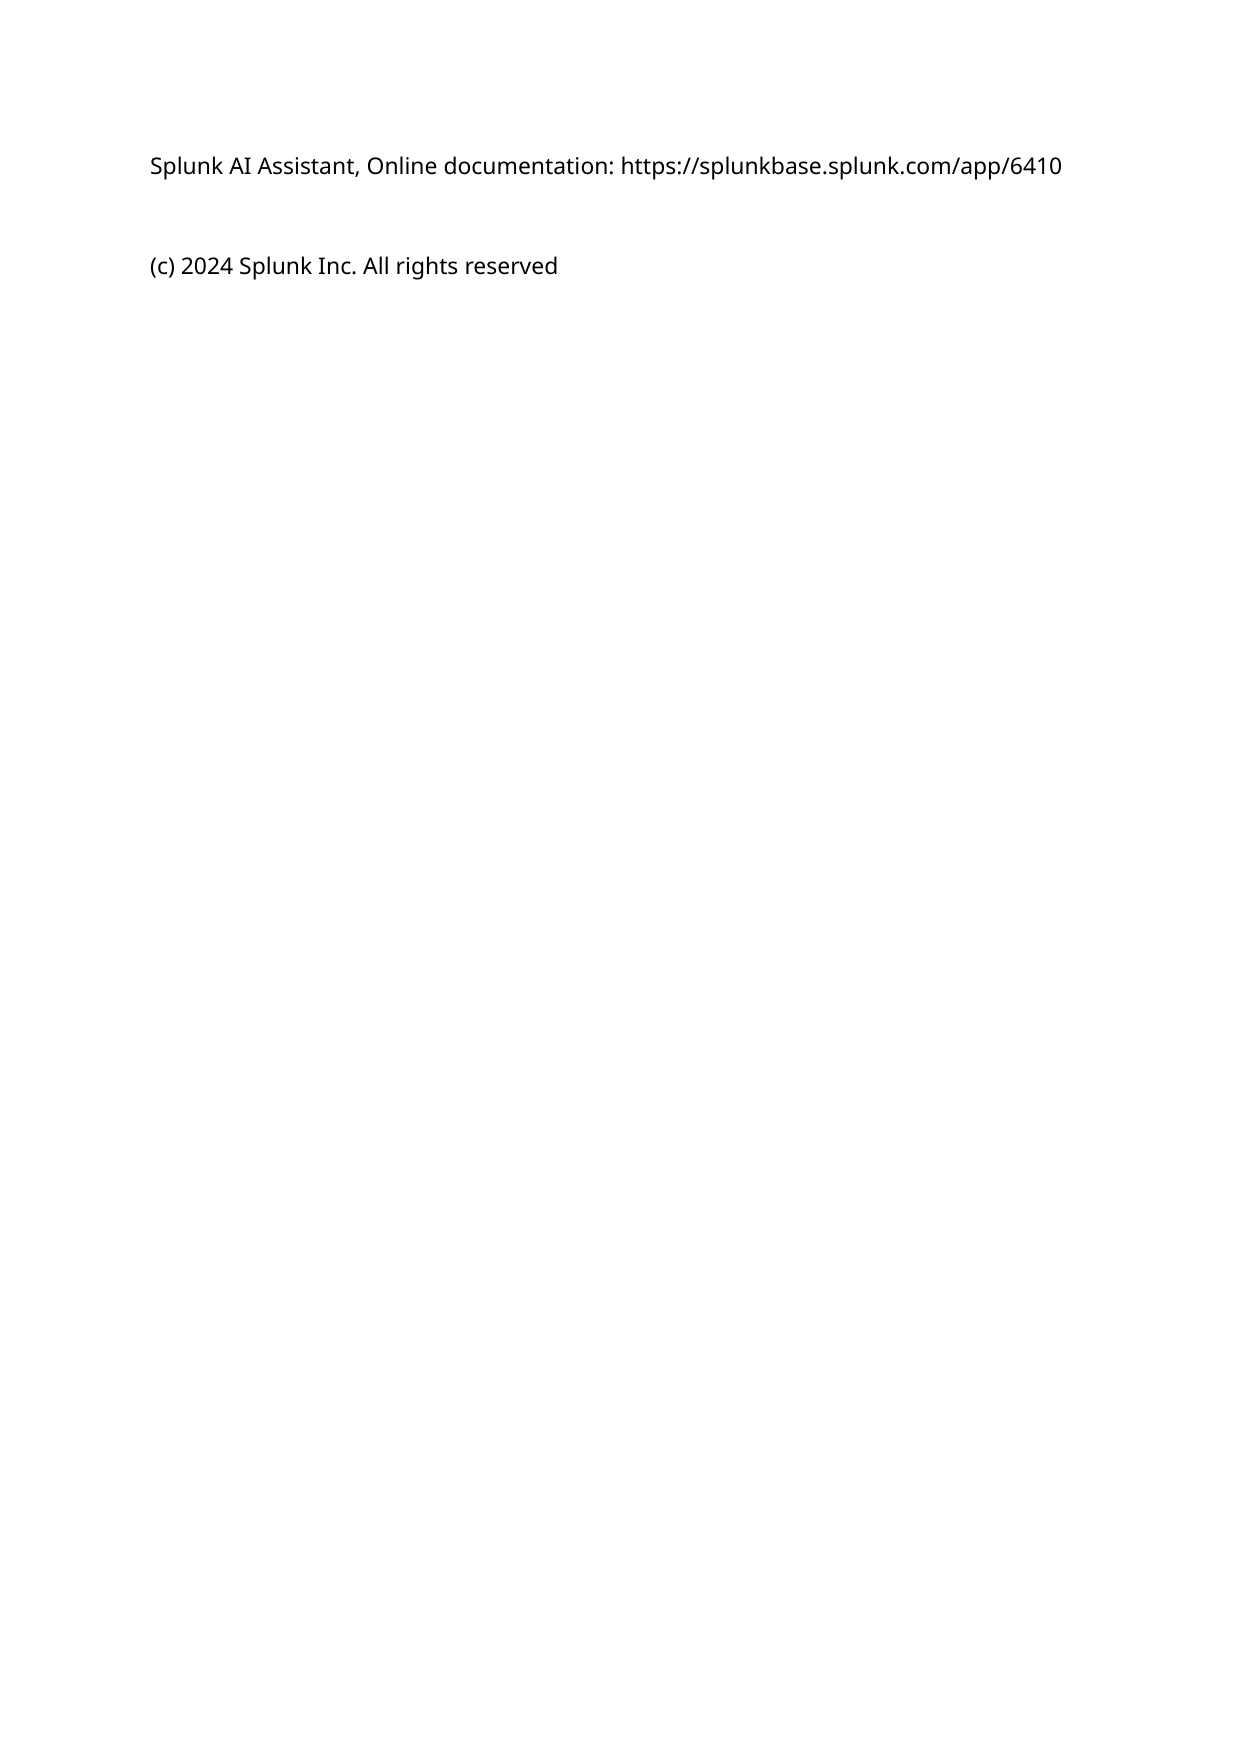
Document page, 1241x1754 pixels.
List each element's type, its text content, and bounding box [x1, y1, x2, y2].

text (c) 2024 Splunk Inc. All rights reserved [150, 250, 1090, 281]
text Splunk AI Assistant, Online documentation: https://splunkbase.splunk.com/app/6410 [150, 150, 1090, 181]
